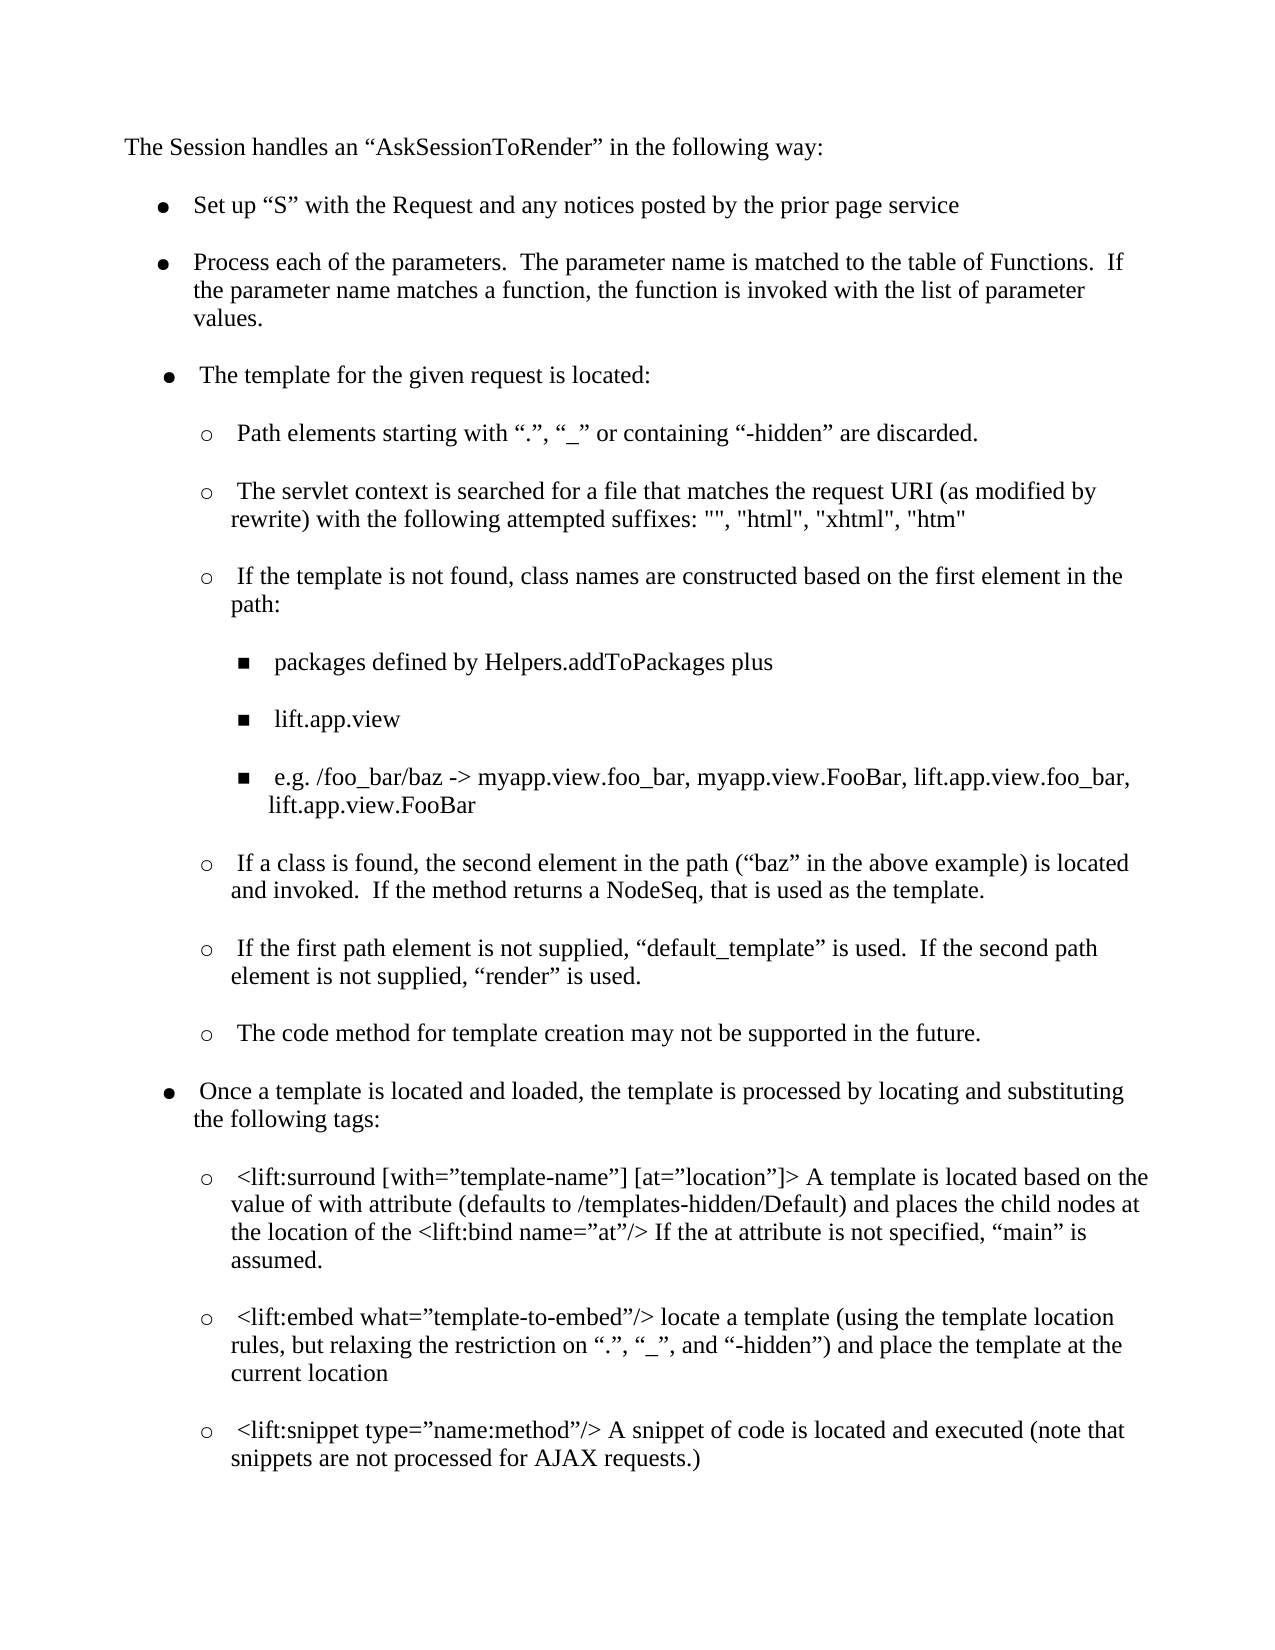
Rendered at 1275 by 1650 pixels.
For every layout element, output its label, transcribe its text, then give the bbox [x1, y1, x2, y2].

list The servlet context is searched for a file that matches the request URI (as modified by rewrite) with the following attempted suffixes: "", "html", "xhtml", "htm" [193, 477, 1157, 532]
list If the first path element is not supplied, “default_template” is used. If the second path element is not supplied, “render” is used. [193, 934, 1157, 989]
list Path elements starting with “.”, “_” or containing “-hidden” are discarded. [193, 419, 1157, 447]
text The Session handles an “AskSessionToRender” in the following way: [118, 133, 1157, 161]
list Set up “S” with the Request and any notices posted by the prior page service [156, 191, 1157, 218]
list e.g. /foo_bar/baz -> myapp.view.foo_bar, myapp.view.FooBar, lift.app.view.foo_bar, lift.app.view.FooBar [231, 763, 1157, 819]
list Process each of the parameters. The parameter name is matched to the table of Functions. If the parameter name matches a function, the function is invoked with the list of parameter values. [156, 248, 1157, 332]
list The template for the given request is located: [156, 362, 1157, 389]
list packages defined by Helpers.addToPackages plus [231, 648, 1157, 676]
list Once a template is located and loaded, the template is processed by locating and substituting the following tags: [156, 1077, 1157, 1133]
list The code method for template creation may not be supported in the future. [193, 1019, 1157, 1047]
list lift.app.view [231, 706, 1157, 733]
list If a class is found, the second element in the path (“baz” in the above example) is located and invoked. If the method returns a NodeSeq, that is used as the template. [193, 849, 1157, 904]
list <lift:surround [with=”template-name”] [at=”location”]> A template is located based on the value of with attribute (defaults to /templates-hidden/Default) and places the child nodes at the location of the <lift:bind name=”at”/> If the at attribute is not specified, “main” is assumed. [193, 1163, 1157, 1273]
list <lift:embed what=”template-to-embed”/> locate a template (using the template location rules, but relaxing the restriction on “.”, “_”, and “-hidden”) and place the template at the current location [193, 1303, 1157, 1387]
list <lift:snippet type=”name:method”/> A snippet of code is located and executed (note that snippets are not processed for AJAX requests.) [193, 1417, 1157, 1472]
list If the template is not found, class names are constructed based on the first element in the path: [193, 562, 1157, 618]
